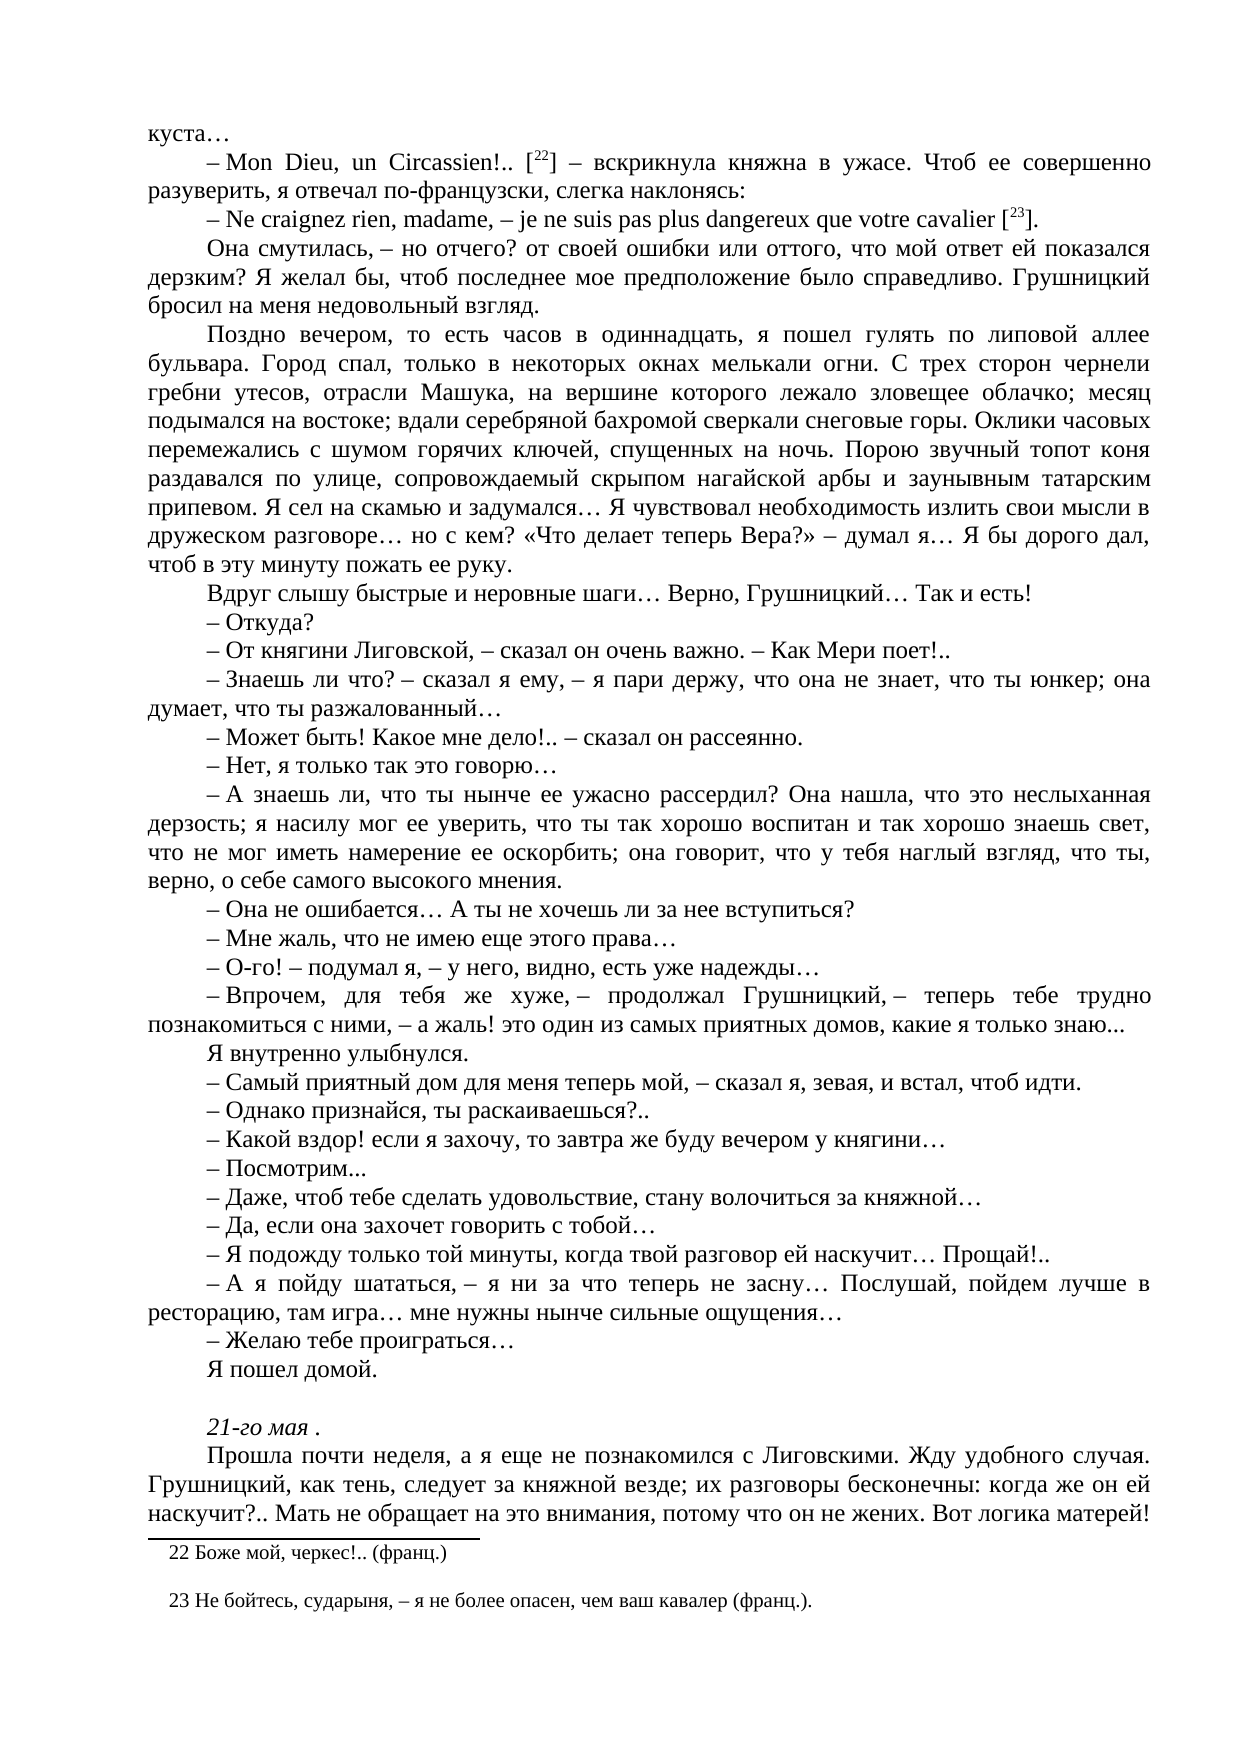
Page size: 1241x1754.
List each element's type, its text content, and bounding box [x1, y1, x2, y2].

text – Нет, я только так это говорю… [148, 751, 1152, 779]
text – Впрочем, для тебя же хуже, – продолжал Грушницкий, – теперь тебе трудно познакомиться с ними, – а жаль! это один из самых приятных домов, какие я только знаю... [148, 981, 1152, 1038]
text – Желаю тебе проиграться… [148, 1326, 1152, 1354]
text – О-го! – подумал я, – у него, видно, есть уже надежды… [148, 952, 1152, 981]
text Прошла почти неделя, а я еще не познакомился с Лиговскими. Жду удобного случая. Грушницкий, как тень, следует за княжной везде; их разговоры бесконечны: когда же он ей наскучит?.. Мать не обращает на это внимания, потому что он не жених. Вот логика матерей! [148, 1441, 1152, 1527]
text – От княгини Лиговской, – сказал он очень важно. – Как Мери поет!.. [148, 636, 1152, 664]
text – Знаешь ли что? – сказал я ему, – я пари держу, что она не знает, что ты юнкер; она думает, что ты разжалованный… [148, 664, 1152, 722]
text куста… [148, 118, 1152, 147]
text – Mon Dieu, un Circassien!.. [] – вскрикнула княжна в ужасе. Чтоб ее совершенно разуверить, я отвечал по-французски, слегка наклонясь: [148, 147, 1152, 204]
text – Однако признайся, ты раскаиваешься?.. [148, 1096, 1152, 1124]
text – Может быть! Какое мне дело!.. – сказал он рассеянно. [148, 722, 1152, 751]
text Она смутилась, – но отчего? от своей ошибки или оттого, что мой ответ ей показался дерзким? Я желал бы, чтоб последнее мое предположение было справедливо. Грушницкий бросил на меня недовольный взгляд. [148, 233, 1152, 319]
text Я пошел домой. [148, 1354, 1152, 1383]
text Поздно вечером, то есть часов в одиннадцать, я пошел гулять по липовой аллее бульвара. Город спал, только в некоторых окнах мелькали огни. С трех сторон чернели гребни утесов, отрасли Машука, на вершине которого лежало зловещее облачко; месяц подымался на востоке; вдали серебряной бахромой сверкали снеговые горы. Оклики часовых перемежались с шумом горячих ключей, спущенных на ночь. Порою звучный топот коня раздавался по улице, сопровождаемый скрыпом нагайской арбы и заунывным татарским припевом. Я сел на скамью и задумался… Я чувствовал необходимость излить свои мысли в дружеском разговоре… но с кем? «Что делает теперь Вера?» – думал я… Я бы дорого дал, чтоб в эту минуту пожать ее руку. [148, 319, 1152, 578]
text – Посмотрим... [148, 1153, 1152, 1182]
text 21-го мая . [148, 1412, 1152, 1441]
text – Какой вздор! если я захочу, то завтра же буду вечером у княгини… [148, 1124, 1152, 1153]
text Не бойтесь, сударыня, – я не более опасен, чем ваш кавалер (франц.). [148, 1588, 1152, 1612]
text – Да, если она захочет говорить с тобой… [148, 1211, 1152, 1239]
text – А я пойду шататься, – я ни за что теперь не засну… Послушай, пойдем лучше в ресторацию, там игра… мне нужны нынче сильные ощущения… [148, 1268, 1152, 1326]
text Я внутренно улыбнулся. [148, 1038, 1152, 1067]
text – Она не ошибается… А ты не хочешь ли за нее вступиться? [148, 894, 1152, 923]
text Боже мой, черкес!.. (франц.) [148, 1539, 1152, 1564]
text – Самый приятный дом для меня теперь мой, – сказал я, зевая, и встал, чтоб идти. [148, 1067, 1152, 1096]
text – Я подожду только той минуты, когда твой разговор ей наскучит… Прощай!.. [148, 1239, 1152, 1268]
text Вдруг слышу быстрые и неровные шаги… Верно, Грушницкий… Так и есть! [148, 578, 1152, 607]
text – Ne craignez rien, madame, – je ne suis pas plus dangereux que votre cavalier []. [148, 204, 1152, 233]
text – Даже, чтоб тебе сделать удовольствие, стану волочиться за княжной… [148, 1182, 1152, 1211]
text – Мне жаль, что не имею еще этого права… [148, 923, 1152, 952]
text – А знаешь ли, что ты нынче ее ужасно рассердил? Она нашла, что это неслыханная дерзость; я насилу мог ее уверить, что ты так хорошо воспитан и так хорошо знаешь свет, что не мог иметь намерение ее оскорбить; она говорит, что у тебя наглый взгляд, что ты, верно, о себе самого высокого мнения. [148, 779, 1152, 894]
text – Откуда? [148, 607, 1152, 636]
